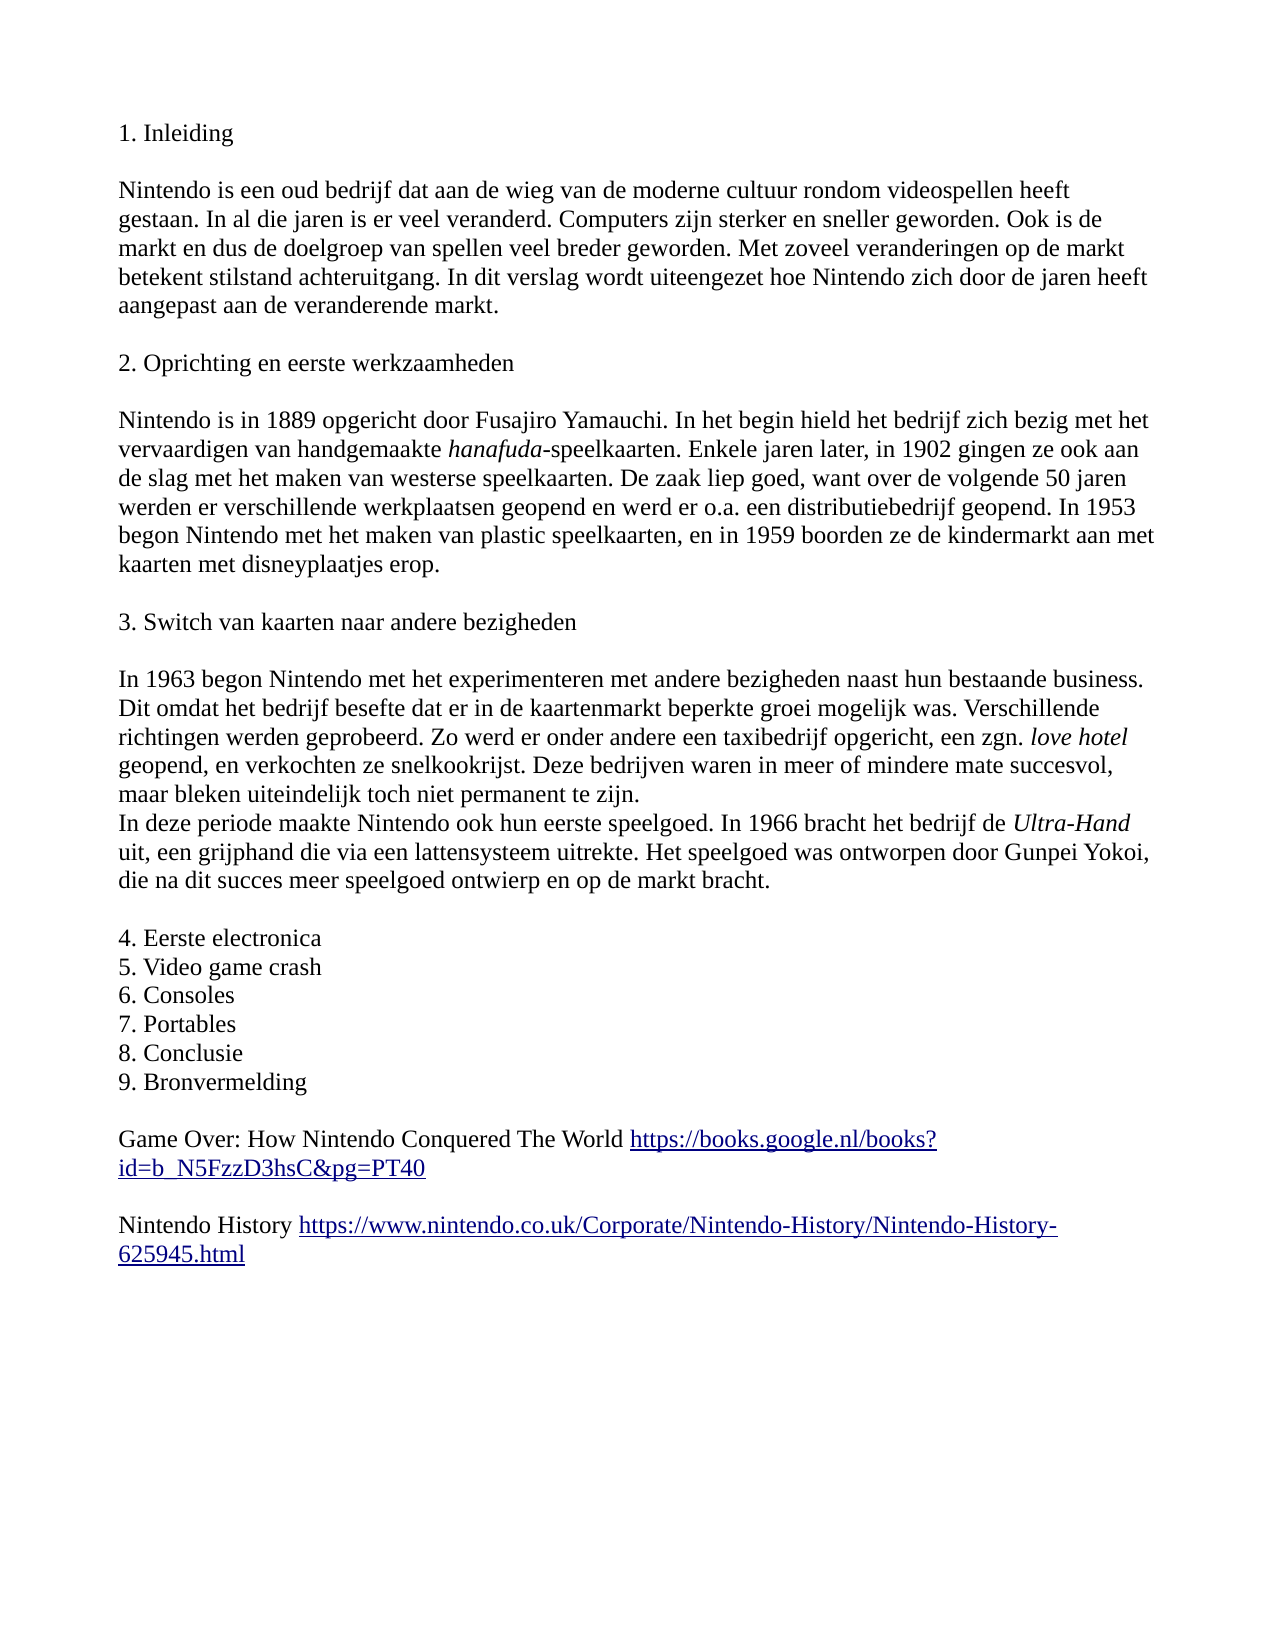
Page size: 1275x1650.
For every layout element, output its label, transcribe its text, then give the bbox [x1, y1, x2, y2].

text In 1963 begon Nintendo met het experimenteren met andere bezigheden naast hun bestaande business. Dit omdat het bedrijf besefte dat er in de kaartenmarkt beperkte groei mogelijk was. Verschillende richtingen werden geprobeerd. Zo werd er onder andere een taxibedrijf opgericht, een zgn. love hotel geopend, en verkochten ze snelkookrijst. Deze bedrijven waren in meer of mindere mate succesvol, maar bleken uiteindelijk toch niet permanent te zijn. [118, 664, 1157, 808]
text 5. Video game crash [118, 952, 1157, 981]
text Nintendo is in 1889 opgericht door Fusajiro Yamauchi. In het begin hield het bedrijf zich bezig met het vervaardigen van handgemaakte hanafuda-speelkaarten. Enkele jaren later, in 1902 gingen ze ook aan de slag met het maken van westerse speelkaarten. De zaak liep goed, want over de volgende 50 jaren werden er verschillende werkplaatsen geopend en werd er o.a. een distributiebedrijf geopend. In 1953 begon Nintendo met het maken van plastic speelkaarten, en in 1959 boorden ze de kindermarkt aan met kaarten met disneyplaatjes erop. [118, 406, 1157, 578]
text 6. Consoles [118, 981, 1157, 1009]
text 3. Switch van kaarten naar andere bezigheden [118, 607, 1157, 636]
text 7. Portables [118, 1009, 1157, 1038]
text Nintendo History https://www.nintendo.co.uk/Corporate/Nintendo-History/Nintendo-History-625945.html [118, 1211, 1157, 1268]
text 9. Bronvermelding [118, 1067, 1157, 1096]
text 2. Oprichting en eerste werkzaamheden [118, 348, 1157, 377]
text Game Over: How Nintendo Conquered The World https://books.google.nl/books?id=b_N5FzzD3hsC&pg=PT40 [118, 1124, 1157, 1182]
text 4. Eerste electronica [118, 923, 1157, 952]
text 1. Inleiding [118, 118, 1157, 147]
text 8. Conclusie [118, 1038, 1157, 1067]
text Nintendo is een oud bedrijf dat aan de wieg van de moderne cultuur rondom videospellen heeft gestaan. In al die jaren is er veel veranderd. Computers zijn sterker en sneller geworden. Ook is de markt en dus de doelgroep van spellen veel breder geworden. Met zoveel veranderingen op de markt betekent stilstand achteruitgang. In dit verslag wordt uiteengezet hoe Nintendo zich door de jaren heeft aangepast aan de veranderende markt. [118, 176, 1157, 319]
text In deze periode maakte Nintendo ook hun eerste speelgoed. In 1966 bracht het bedrijf de Ultra-Hand uit, een grijphand die via een lattensysteem uitrekte. Het speelgoed was ontworpen door Gunpei Yokoi, die na dit succes meer speelgoed ontwierp en op de markt bracht. [118, 808, 1157, 894]
